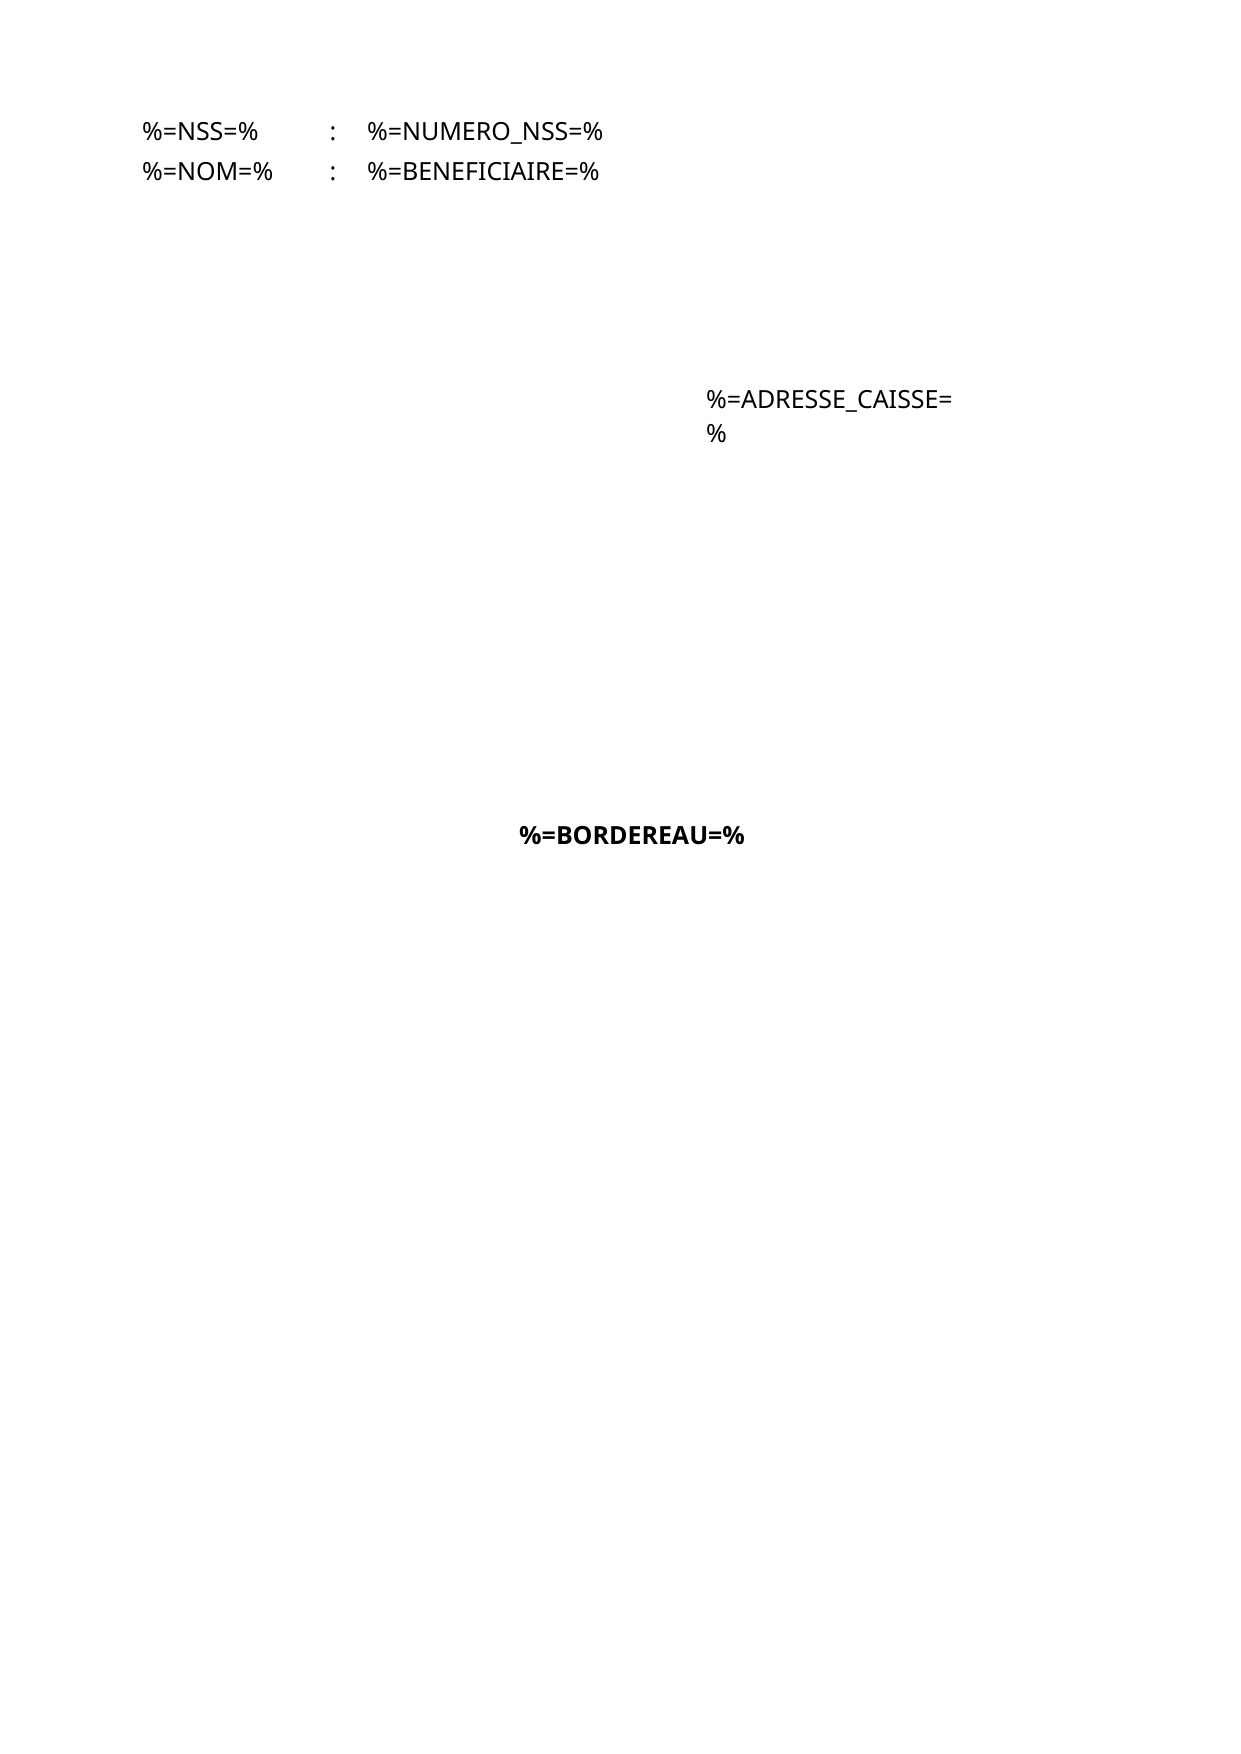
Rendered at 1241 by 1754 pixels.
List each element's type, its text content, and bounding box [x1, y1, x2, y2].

text %=NSS=% : %=NUMERO_NSS=% [142, 114, 1122, 148]
text %=NOM=% : %=BENEFICIAIRE=% [142, 154, 1122, 188]
table_header %=ADRESSE_CAISSE=% [700, 376, 975, 536]
text %=BORDEREAU=% [142, 818, 1122, 852]
